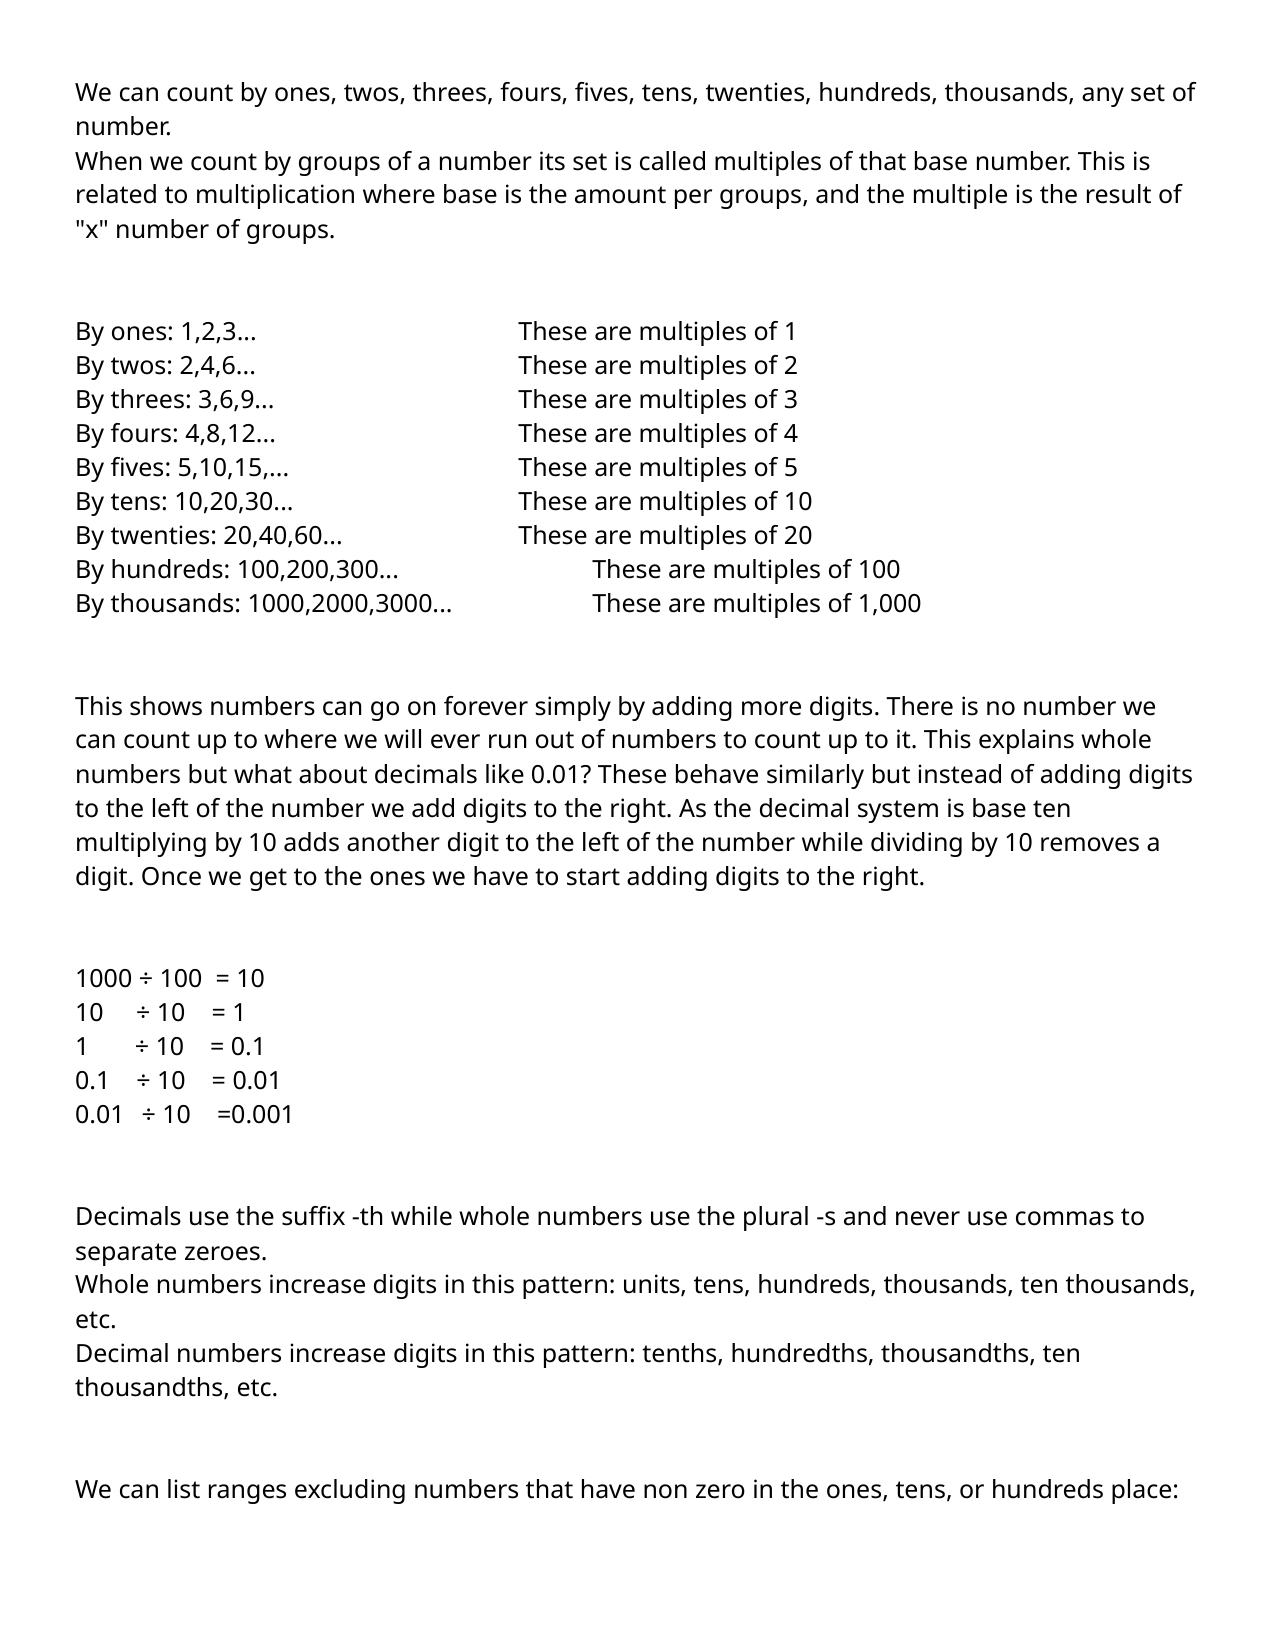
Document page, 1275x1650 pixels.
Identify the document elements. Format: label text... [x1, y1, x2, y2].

text By ones: 1,2,3... These are multiples of 1 [75, 313, 1200, 347]
text When we count by groups of a number its set is called multiples of that base number. This is related to multiplication where base is the amount per groups, and the multiple is the result of "x" number of groups. [75, 143, 1200, 245]
text We can count by ones, twos, threes, fours, fives, tens, twenties, hundreds, thousands, any set of number. [75, 75, 1200, 143]
text By fours: 4,8,12... These are multiples of 4 [75, 416, 1200, 450]
text 0.1 ÷ 10 = 0.01 [75, 1063, 1200, 1097]
text Decimal numbers increase digits in this pattern: tenths, hundredths, thousandths, ten thousandths, etc. [75, 1335, 1200, 1403]
text By twos: 2,4,6... These are multiples of 2 [75, 347, 1200, 382]
text Decimals use the suffix -th while whole numbers use the plural -s and never use commas to separate zeroes. [75, 1199, 1200, 1267]
text 10 ÷ 10 = 1 [75, 995, 1200, 1029]
text By hundreds: 100,200,300... These are multiples of 100 [75, 552, 1200, 586]
text We can list ranges excluding numbers that have non zero in the ones, tens, or hundreds place: [75, 1472, 1200, 1506]
text By thousands: 1000,2000,3000... These are multiples of 1,000 [75, 586, 1200, 620]
text By twenties: 20,40,60... These are multiples of 20 [75, 518, 1200, 552]
text 0.01 ÷ 10 =0.001 [75, 1097, 1200, 1131]
text By tens: 10,20,30... These are multiples of 10 [75, 484, 1200, 518]
text 1 ÷ 10 = 0.1 [75, 1029, 1200, 1063]
text By fives: 5,10,15,... These are multiples of 5 [75, 450, 1200, 484]
text By threes: 3,6,9... These are multiples of 3 [75, 382, 1200, 416]
text This shows numbers can go on forever simply by adding more digits. There is no number we can count up to where we will ever run out of numbers to count up to it. This explains whole numbers but what about decimals like 0.01? These behave similarly but instead of adding digits to the left of the number we add digits to the right. As the decimal system is base ten multiplying by 10 adds another digit to the left of the number while dividing by 10 removes a digit. Once we get to the ones we have to start adding digits to the right. [75, 688, 1200, 892]
text Whole numbers increase digits in this pattern: units, tens, hundreds, thousands, ten thousands, etc. [75, 1267, 1200, 1335]
text 1000 ÷ 100 = 10 [75, 961, 1200, 995]
